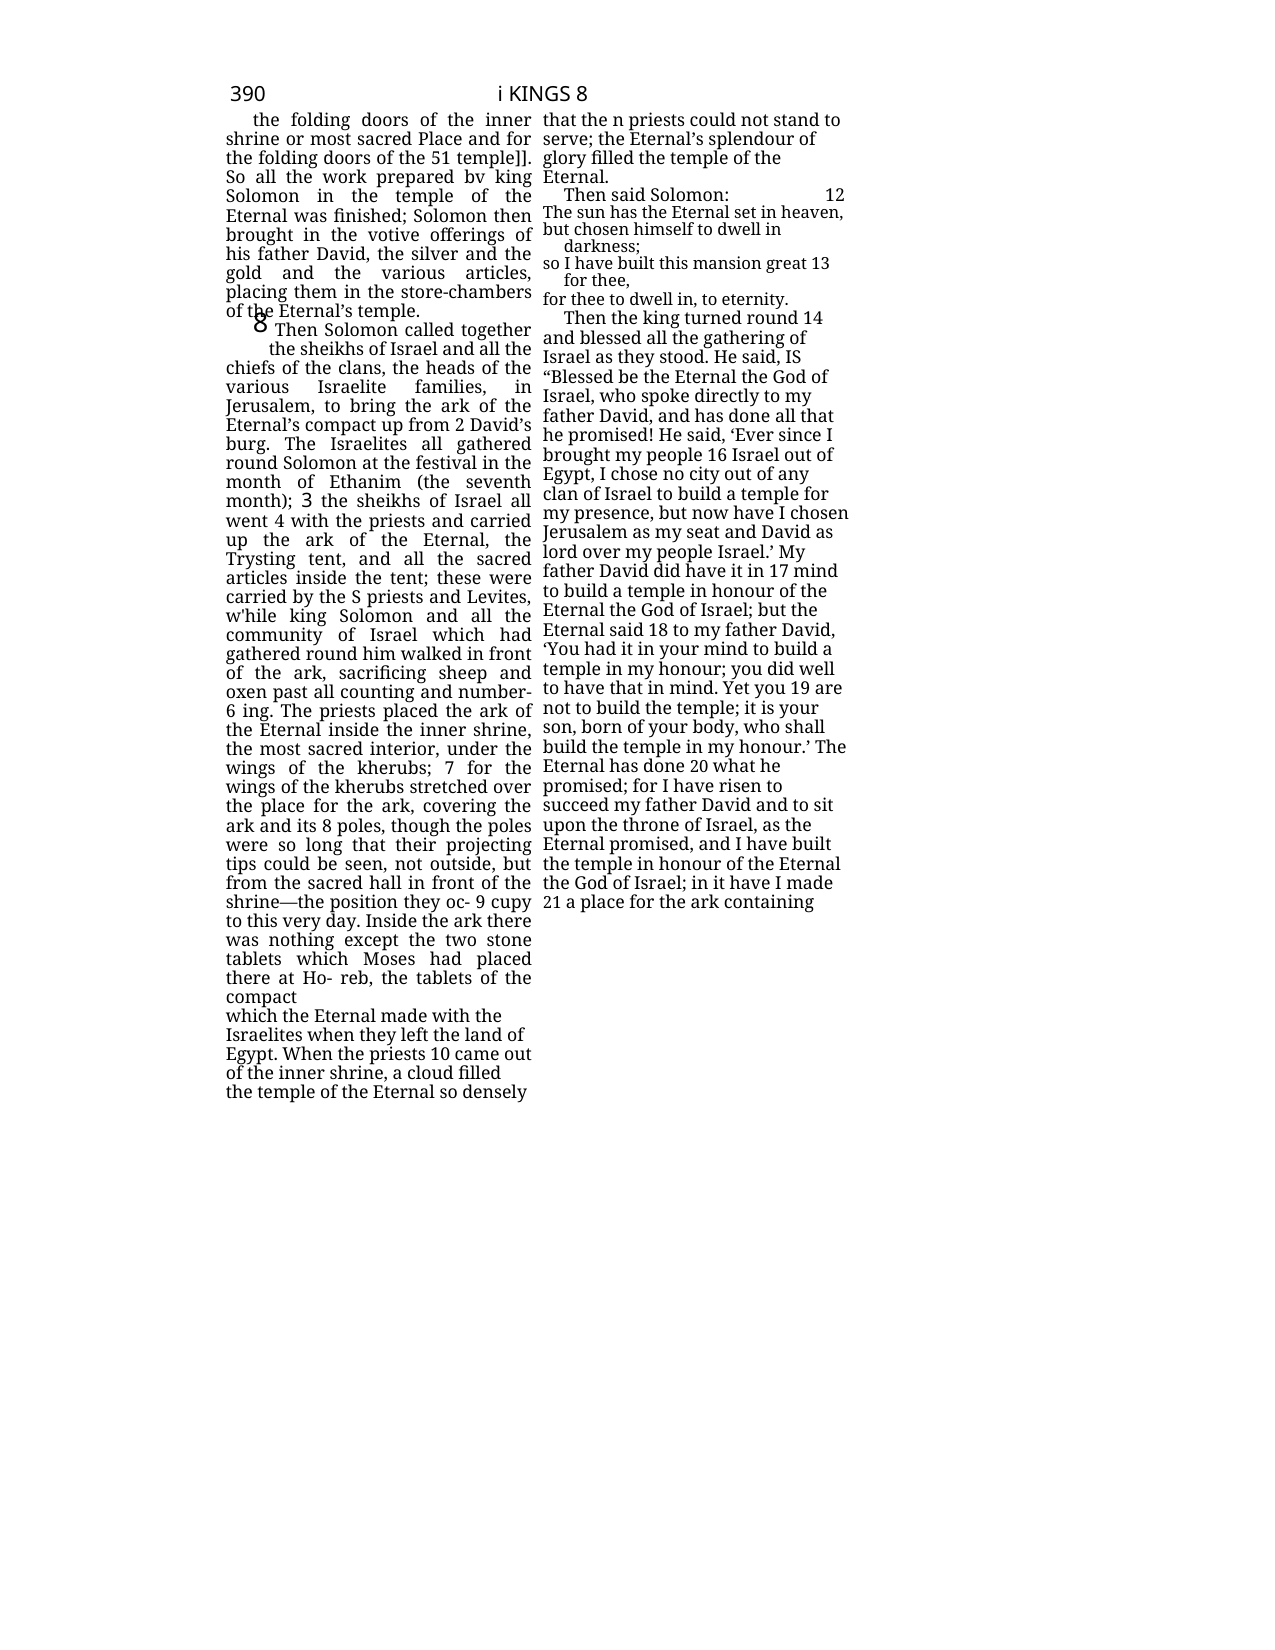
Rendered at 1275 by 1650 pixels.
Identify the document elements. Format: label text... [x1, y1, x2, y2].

text the folding doors of the inner shrine or most sacred Place and for the folding doors of the 51 temple]]. So all the work pre­pared bv king Solomon in the temple of the Eternal was fin­ished; Solomon then brought in the votive offerings of his father David, the silver and the gold and the various articles, placing them in the store-cham­bers of the Eternal’s temple. [226, 111, 532, 321]
text Then said Solomon: 12 [563, 188, 849, 205]
text The sun has the Eternal set in heaven, [543, 205, 849, 222]
text Then the king turned round 14 and blessed all the gathering of Israel as they stood. He said, IS “Blessed be the Eternal the God of Israel, who spoke directly to my father David, and has done all that he promised! He said, ‘Ever since I brought my people 16 Israel out of Egypt, I chose no city out of any clan of Israel to build a temple for my presence, but now have I chosen Jerusa­lem as my seat and David as lord over my people Israel.’ My father David did have it in 17 mind to build a temple in honour of the Eternal the God of Israel; but the Eternal said 18 to my father David, ‘You had it in your mind to build a temple in my honour; you did well to have that in mind. Yet you 19 are not to build the temple; it is your son, born of your body, who shall build the temple in my honour.’ The Eternal has done 20 what he promised; for I have risen to succeed my father Da­vid and to sit upon the throne of Israel, as the Eternal prom­ised, and I have built the temple in honour of the Eternal the God of Israel; in it have I made 21 a place for the ark containing [543, 309, 849, 913]
text which the Eternal made with the Israelites when they left the land of Egypt. When the priests 10 came out of the inner shrine, a cloud filled the temple of the Eternal so densely [226, 1007, 532, 1103]
text that the n priests could not stand to serve; the Eternal’s splendour of glory filled the temple of the Eternal. [543, 111, 849, 188]
text but chosen himself to dwell in darkness; [543, 222, 849, 256]
text for thee to dwell in, to eternity. [543, 289, 849, 309]
text 8 Then Solomon called together the sheikhs of Israel and all the chiefs of the clans, the heads of the various Israelite families, in Jerusalem, to bring the ark of the Eternal’s compact up from 2 David’s burg. The Israelites all gathered round Solomon at the festival in the month of Ethanim (the seventh month); 3 the sheikhs of Israel all went 4 with the priests and carried up the ark of the Eternal, the Trysting tent, and all the sacred articles inside the tent; these were carried by the S priests and Levites, w'hile king Solomon and all the community of Israel which had gathered round him walked in front of the ark, sacrificing sheep and oxen past all counting and number- 6 ing. The priests placed the ark of the Eternal inside the inner shrine, the most sacred interior, under the wings of the kherubs; 7 for the wings of the kherubs stretched over the place for the ark, covering the ark and its 8 poles, though the poles were so long that their projecting tips could be seen, not outside, but from the sacred hall in front of the shrine—the position they oc- 9 cupy to this very day. Inside the ark there was nothing except the two stone tablets which Moses had placed there at Ho- reb, the tablets of the compact [226, 321, 532, 1007]
text so I have built this mansion great 13 for thee, [543, 256, 849, 289]
